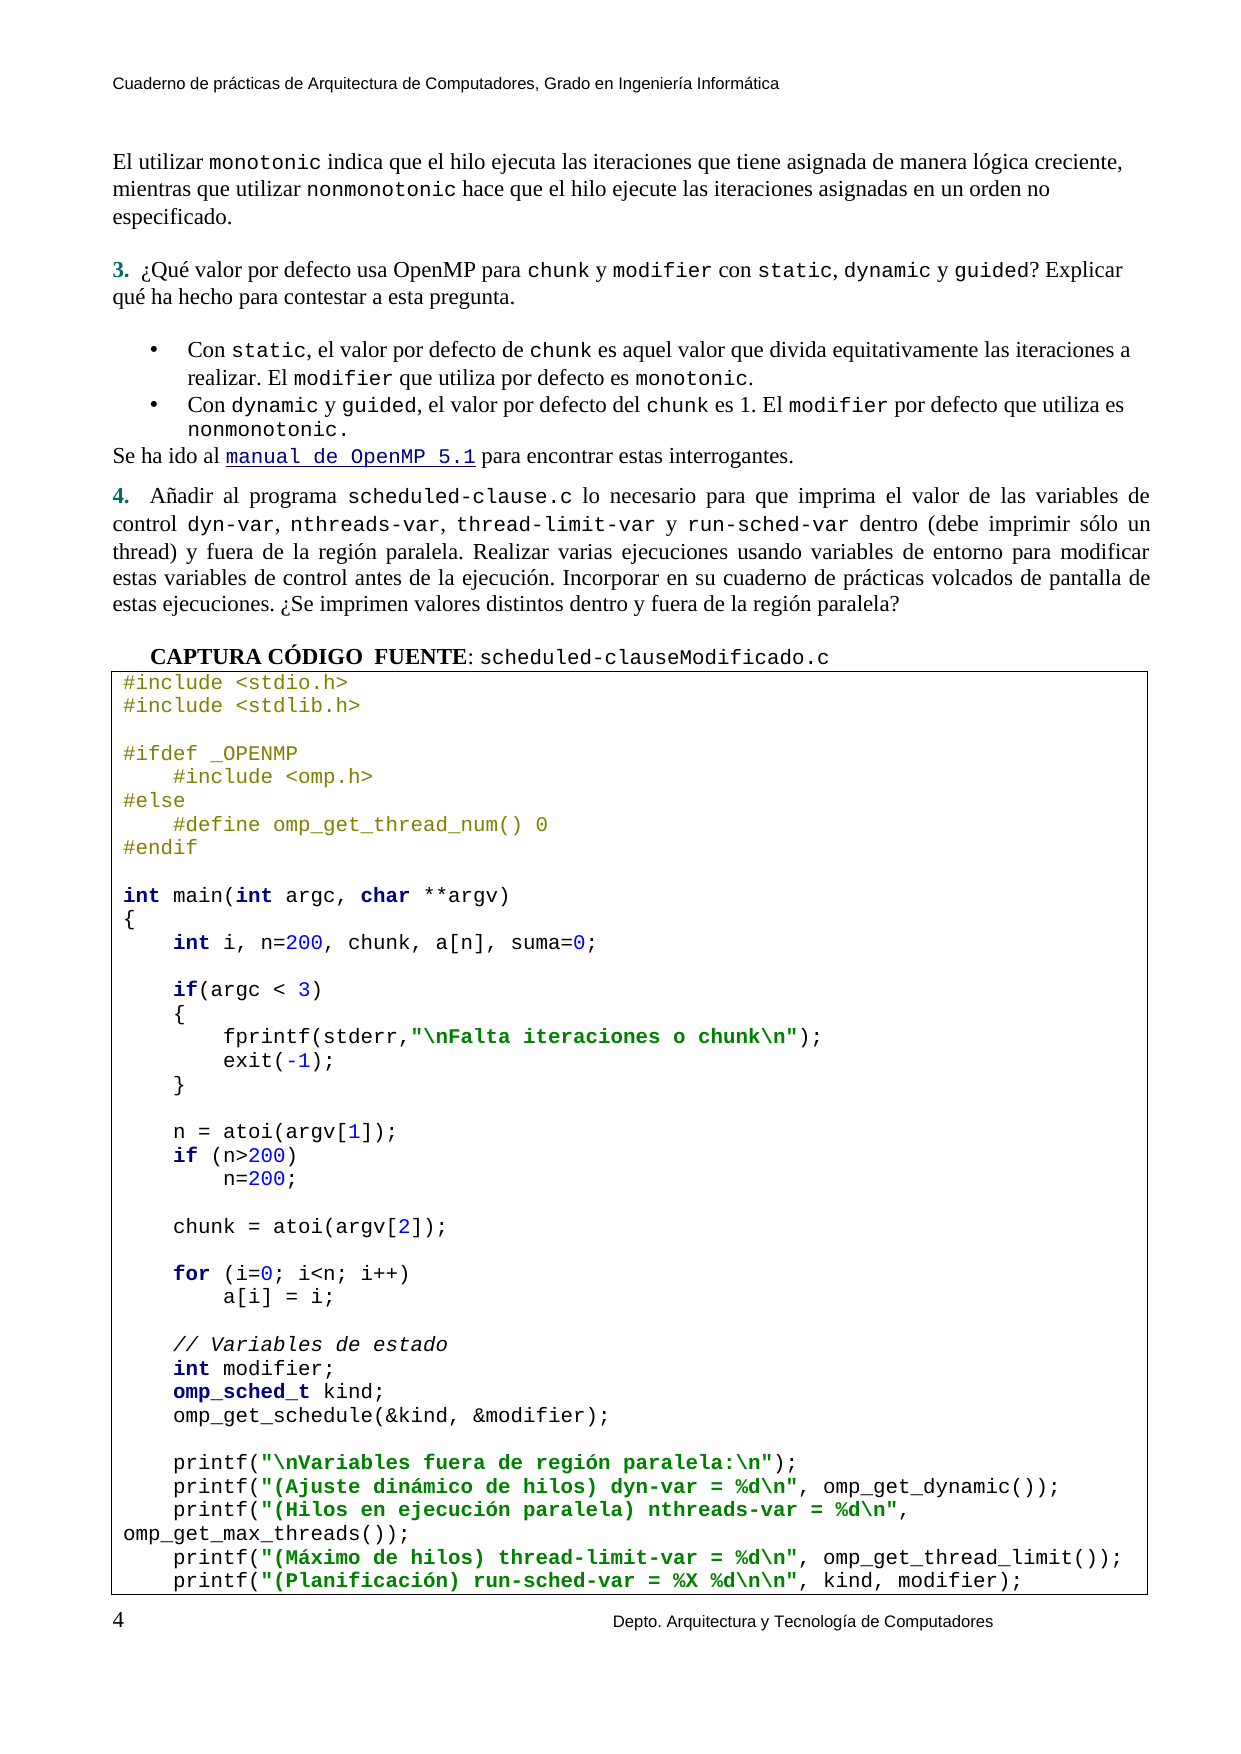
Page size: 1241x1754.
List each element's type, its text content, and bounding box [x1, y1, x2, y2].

list 4. Añadir al programa scheduled-clause.c lo necesario para que imprima el valor de las variables de control dyn-var, nthreads-var, thread-limit-var y run-sched-var dentro (debe imprimir sólo un thread) y fuera de la región paralela. Realizar varias ejecuciones usando variables de entorno para modificar estas variables de control antes de la ejecución. Incorporar en su cuaderno de prácticas volcados de pantalla de estas ejecuciones. ¿Se imprimen valores distintos dentro y fuera de la región paralela? [112, 482, 1152, 617]
text Se ha ido al manual de OpenMP 5.1 para encontrar estas interrogantes. [112, 442, 1152, 470]
text CAPTURA CÓDIGO FUENTE: scheduled-clauseModificado.c [150, 643, 1152, 671]
list Con dynamic y guided, el valor por defecto del chunk es 1. El modifier por defecto que utiliza es nonmonotonic. [150, 391, 1152, 442]
text 3. ¿Qué valor por defecto usa OpenMP para chunk y modifier con static, dynamic y guided? Explicar qué ha hecho para contestar a esta pregunta. [112, 256, 1152, 309]
list Con static, el valor por defecto de chunk es aquel valor que divida equitativamente las iteraciones a realizar. El modifier que utiliza por defecto es monotonic. [150, 336, 1152, 391]
text El utilizar monotonic indica que el hilo ejecuta las iteraciones que tiene asignada de manera lógica creciente, mientras que utilizar nonmonotonic hace que el hilo ejecute las iteraciones asignadas en un orden no especificado. [112, 148, 1152, 229]
